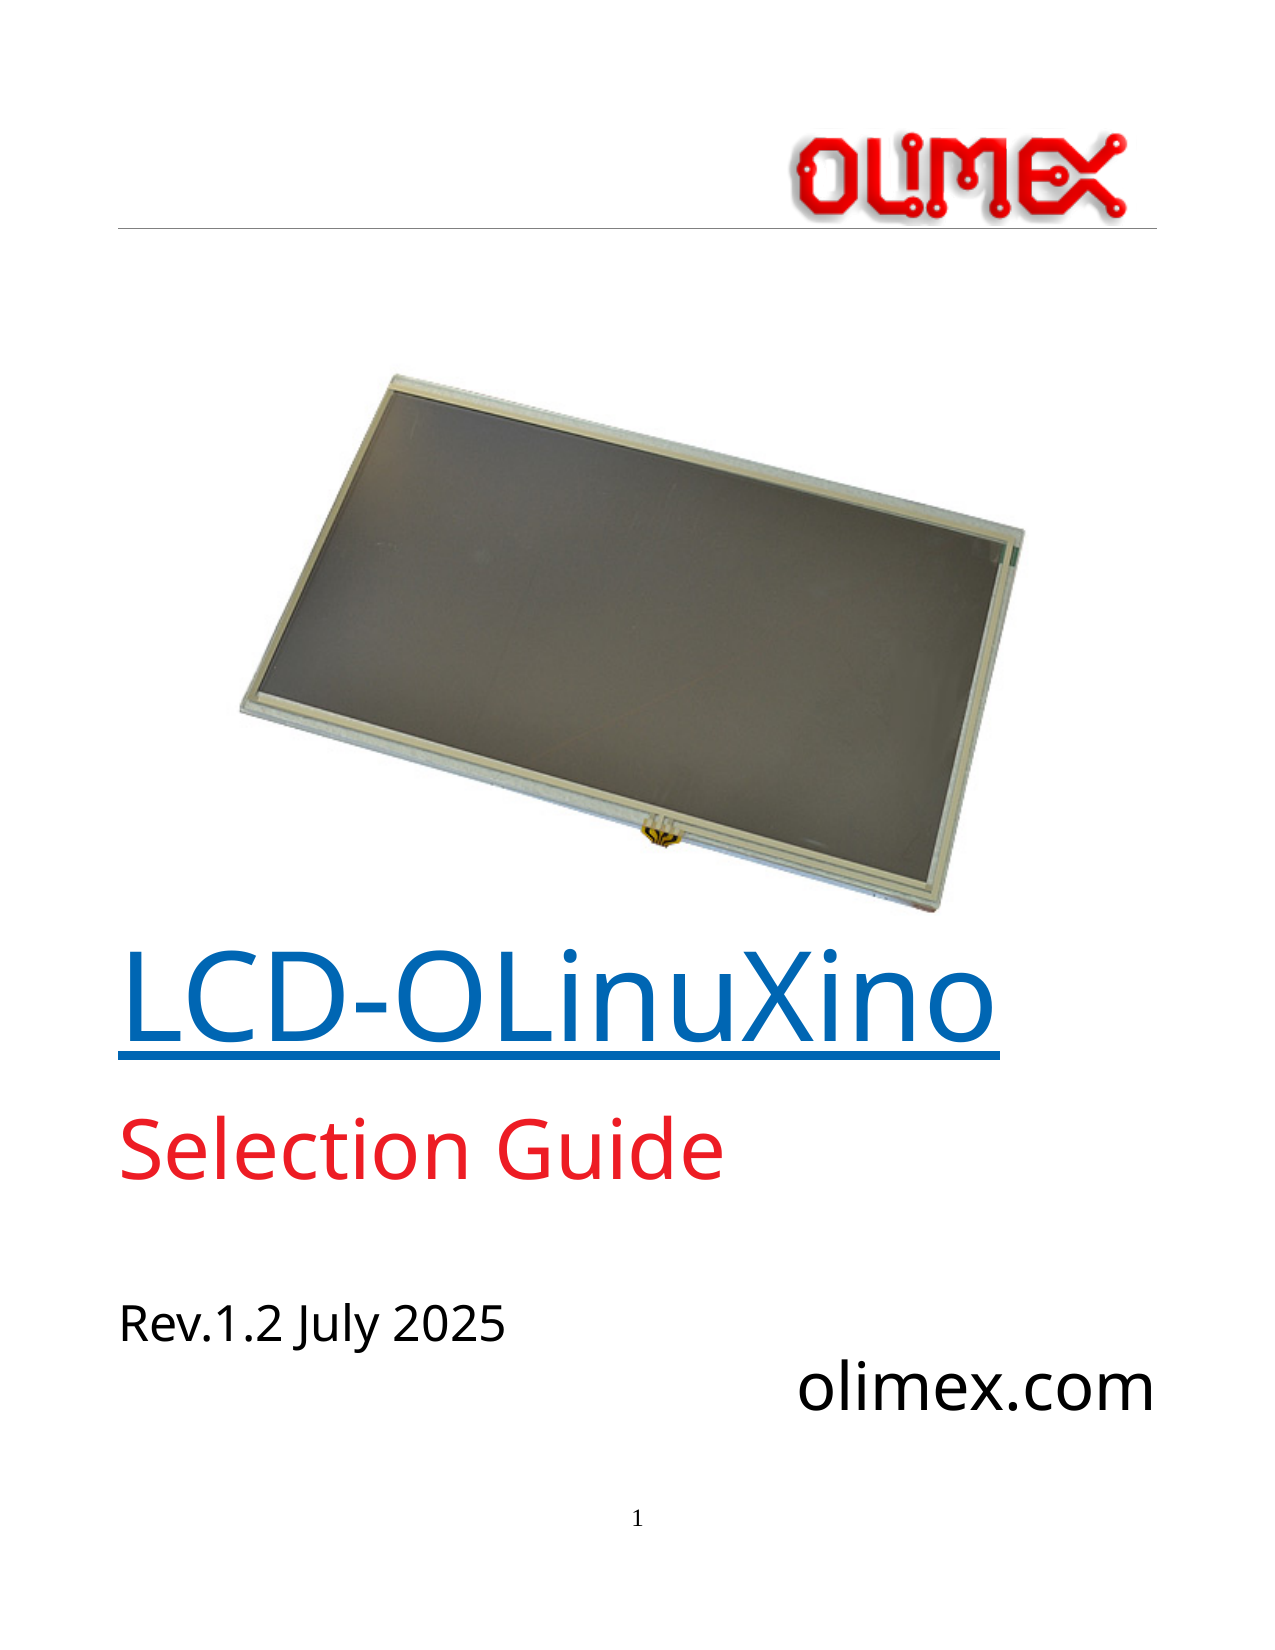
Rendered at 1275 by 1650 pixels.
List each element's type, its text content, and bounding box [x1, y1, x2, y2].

text Selection Guide [118, 1082, 1157, 1203]
text LCD-OLinuXino [118, 400, 1157, 1067]
picture [775, 124, 1150, 226]
text Rev.1.2 July 2025 [118, 1287, 1157, 1356]
text olimex.com [118, 1356, 1157, 1424]
picture [215, 352, 1060, 941]
